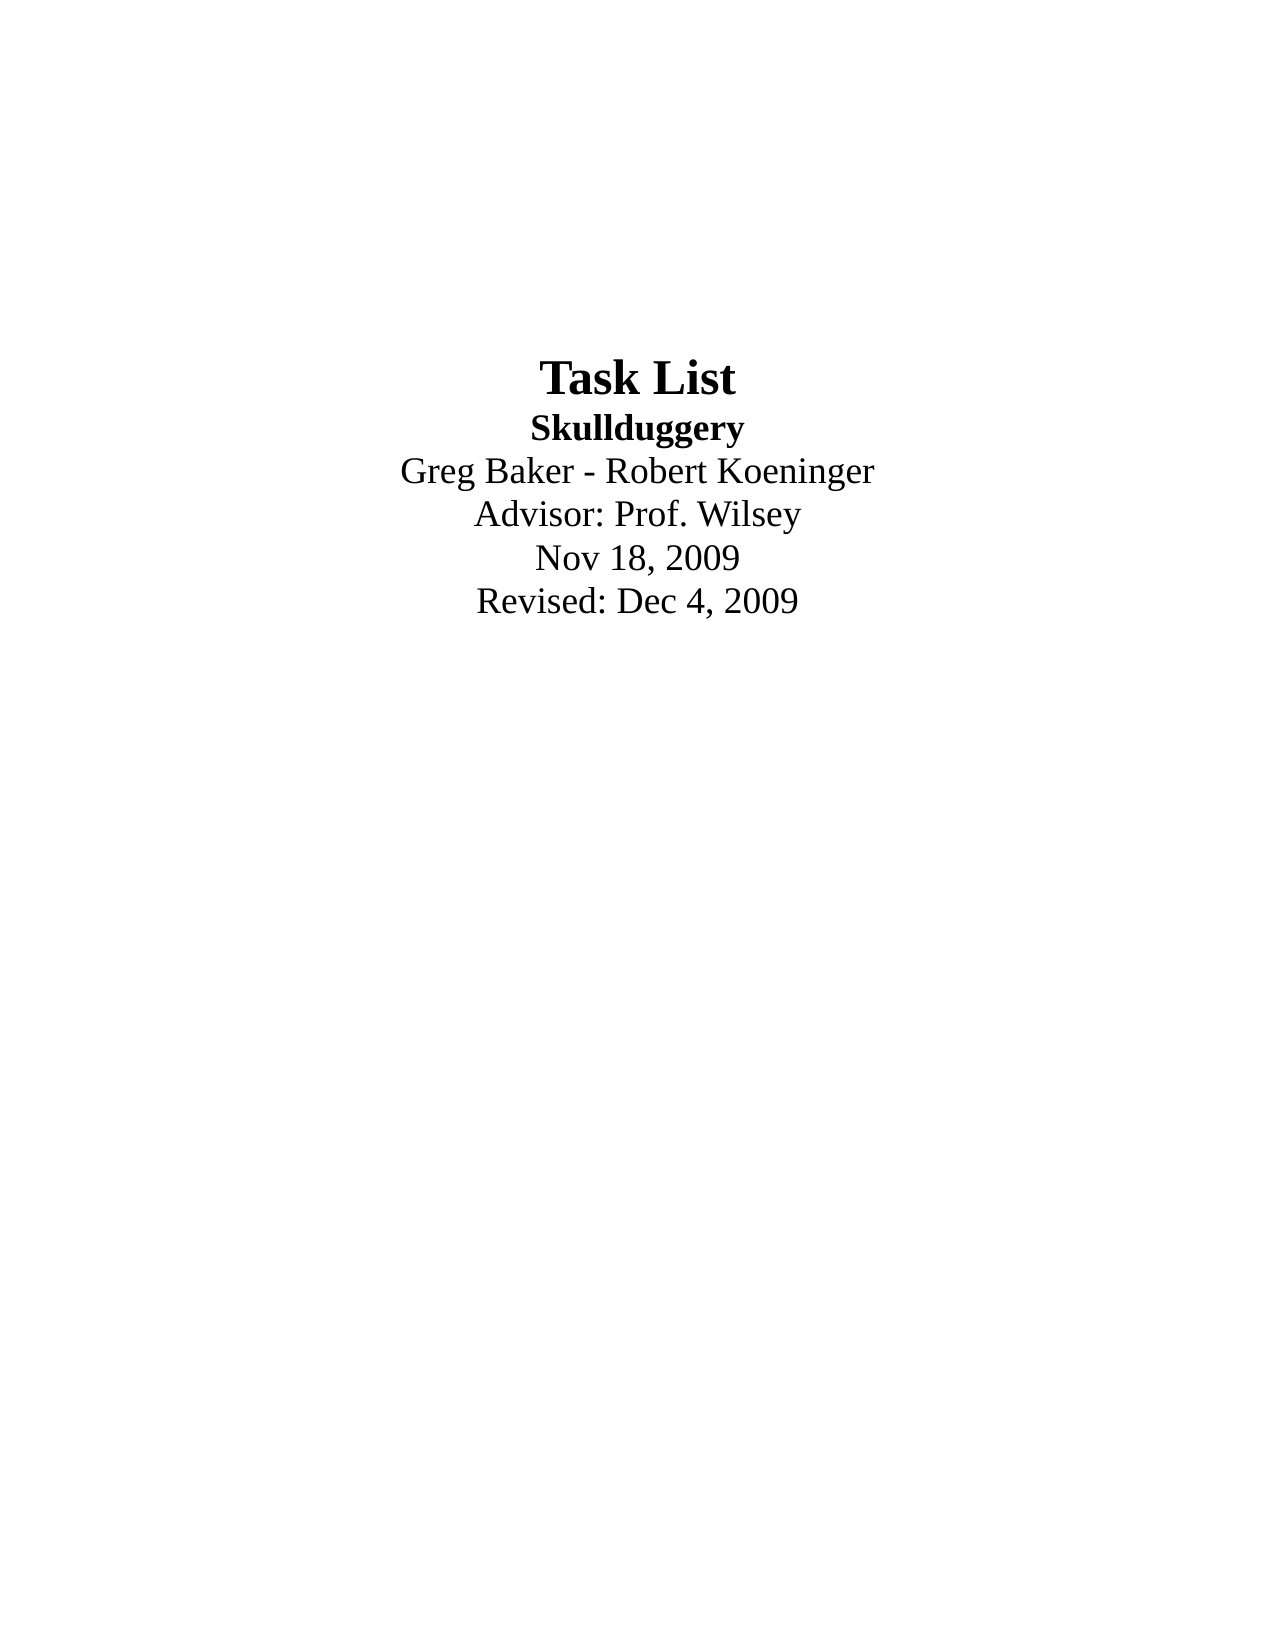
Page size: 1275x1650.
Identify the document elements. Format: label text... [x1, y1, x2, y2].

text Nov 18, 2009 [118, 535, 1157, 578]
text Advisor: Prof. Wilsey [118, 492, 1157, 535]
text Task List [118, 348, 1157, 406]
text Greg Baker - Robert Koeninger [118, 449, 1157, 492]
text Revised: Dec 4, 2009 [118, 578, 1157, 621]
text Skullduggery [118, 406, 1157, 449]
